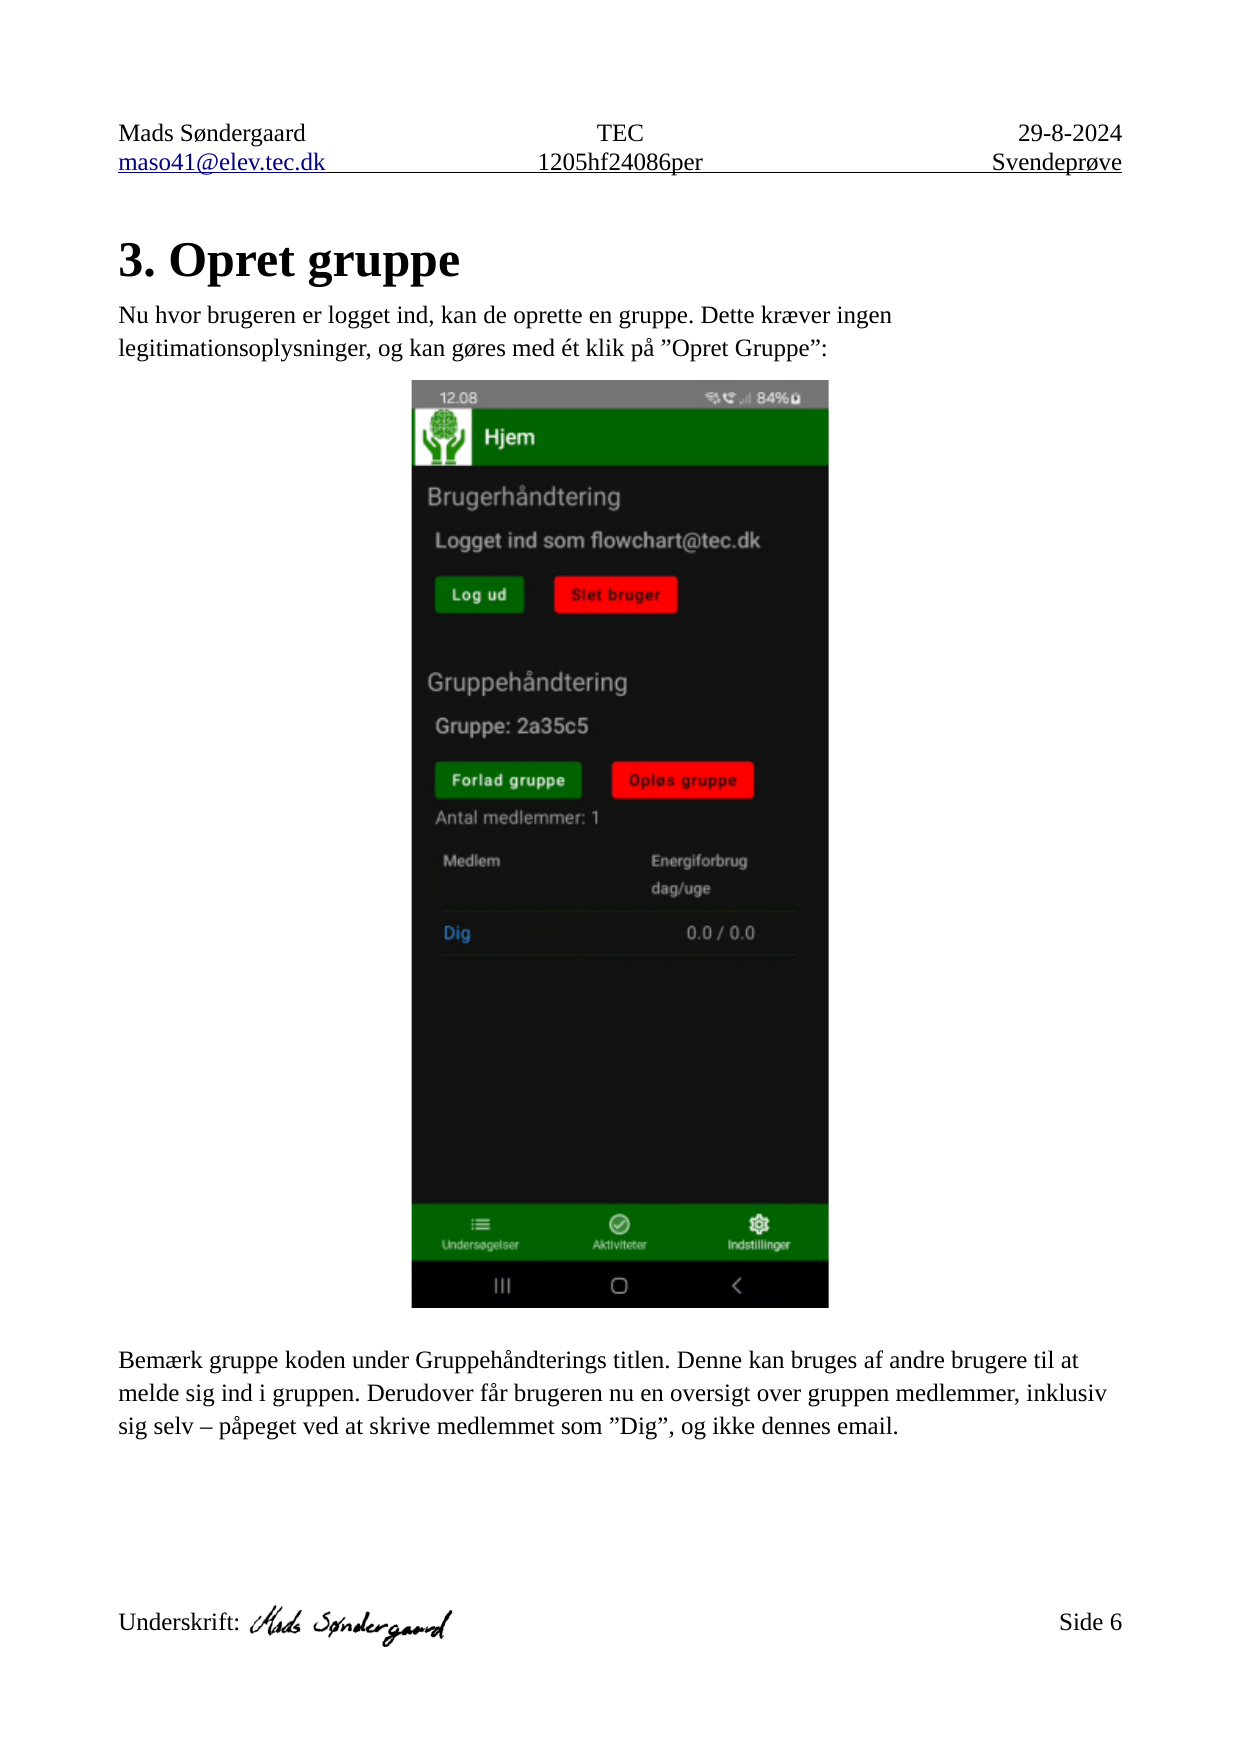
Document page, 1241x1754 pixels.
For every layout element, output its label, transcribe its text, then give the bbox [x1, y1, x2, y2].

subtitle 3. Opret gruppe [118, 230, 1122, 288]
text Nu hvor brugeren er logget ind, kan de oprette en gruppe. Dette kræver ingen legitimationsoplysninger, og kan gøres med ét klik på ”Opret Gruppe”: [118, 300, 1122, 362]
picture [244, 1600, 458, 1647]
picture [411, 380, 829, 1308]
text Bemærk gruppe koden under Gruppehåndterings titlen. Denne kan bruges af andre brugere til at melde sig ind i gruppen. Derudover får brugeren nu en oversigt over gruppen medlemmer, inklusiv sig selv – påpeget ved at skrive medlemmet som ”Dig”, og ikke dennes email. [118, 381, 1122, 1439]
